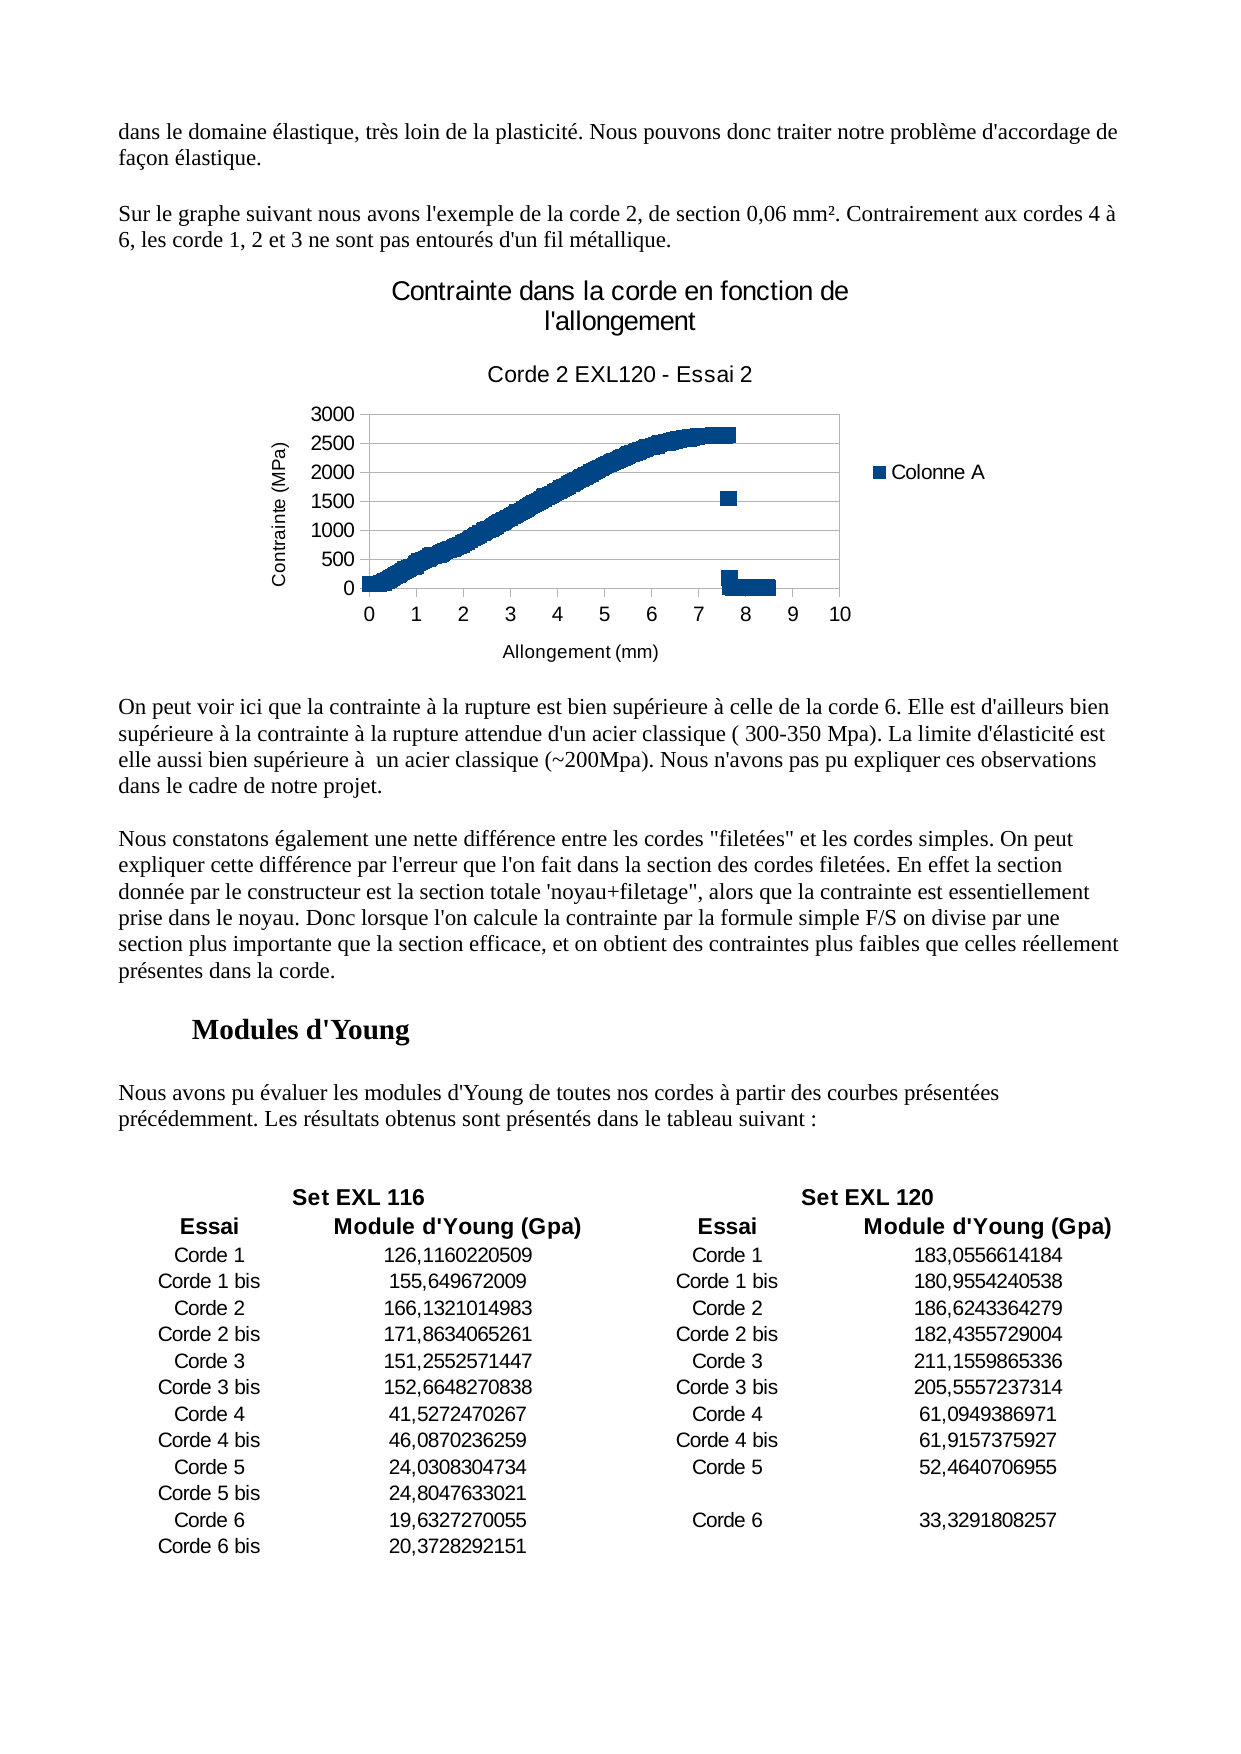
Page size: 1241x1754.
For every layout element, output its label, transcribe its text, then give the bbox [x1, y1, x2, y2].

text Sur le graphe suivant nous avons l'exemple de la corde 2, de section 0,06 mm². Contrairement aux cordes 4 à 6, les corde 1, 2 et 3 ne sont pas entourés d'un fil métallique. [118, 199, 1122, 252]
text dans le domaine élastique, très loin de la plasticité. Nous pouvons donc traiter notre problème d'accordage de façon élastique. [118, 118, 1122, 171]
text On peut voir ici que la contrainte à la rupture est bien supérieure à celle de la corde 6. Elle est d'ailleurs bien supérieure à la contrainte à la rupture attendue d'un acier classique ( 300-350 Mpa). La limite d'élasticité est elle aussi bien supérieure à un acier classique (~200Mpa). Nous n'avons pas pu expliquer ces observations dans le cadre de notre projet. [118, 252, 1122, 799]
text Modules d'Young [118, 1012, 1122, 1045]
text Nous avons pu évaluer les modules d'Young de toutes nos cordes à partir des courbes présentées précédemment. Les résultats obtenus sont présentés dans le tableau suivant : [118, 1079, 1122, 1132]
text Nous constatons également une nette différence entre les cordes "filetées" et les cordes simples. On peut expliquer cette différence par l'erreur que l'on fait dans la section des cordes filetées. En effet la section donnée par le constructeur est la section totale 'noyau+filetage", alors que la contrainte est essentiellement prise dans le noyau. Donc lorsque l'on calcule la contrainte par la formule simple F/S on divise par une section plus importante que la section efficace, et on obtient des contraintes plus faibles que celles réellement présentes dans la corde. [118, 825, 1122, 983]
